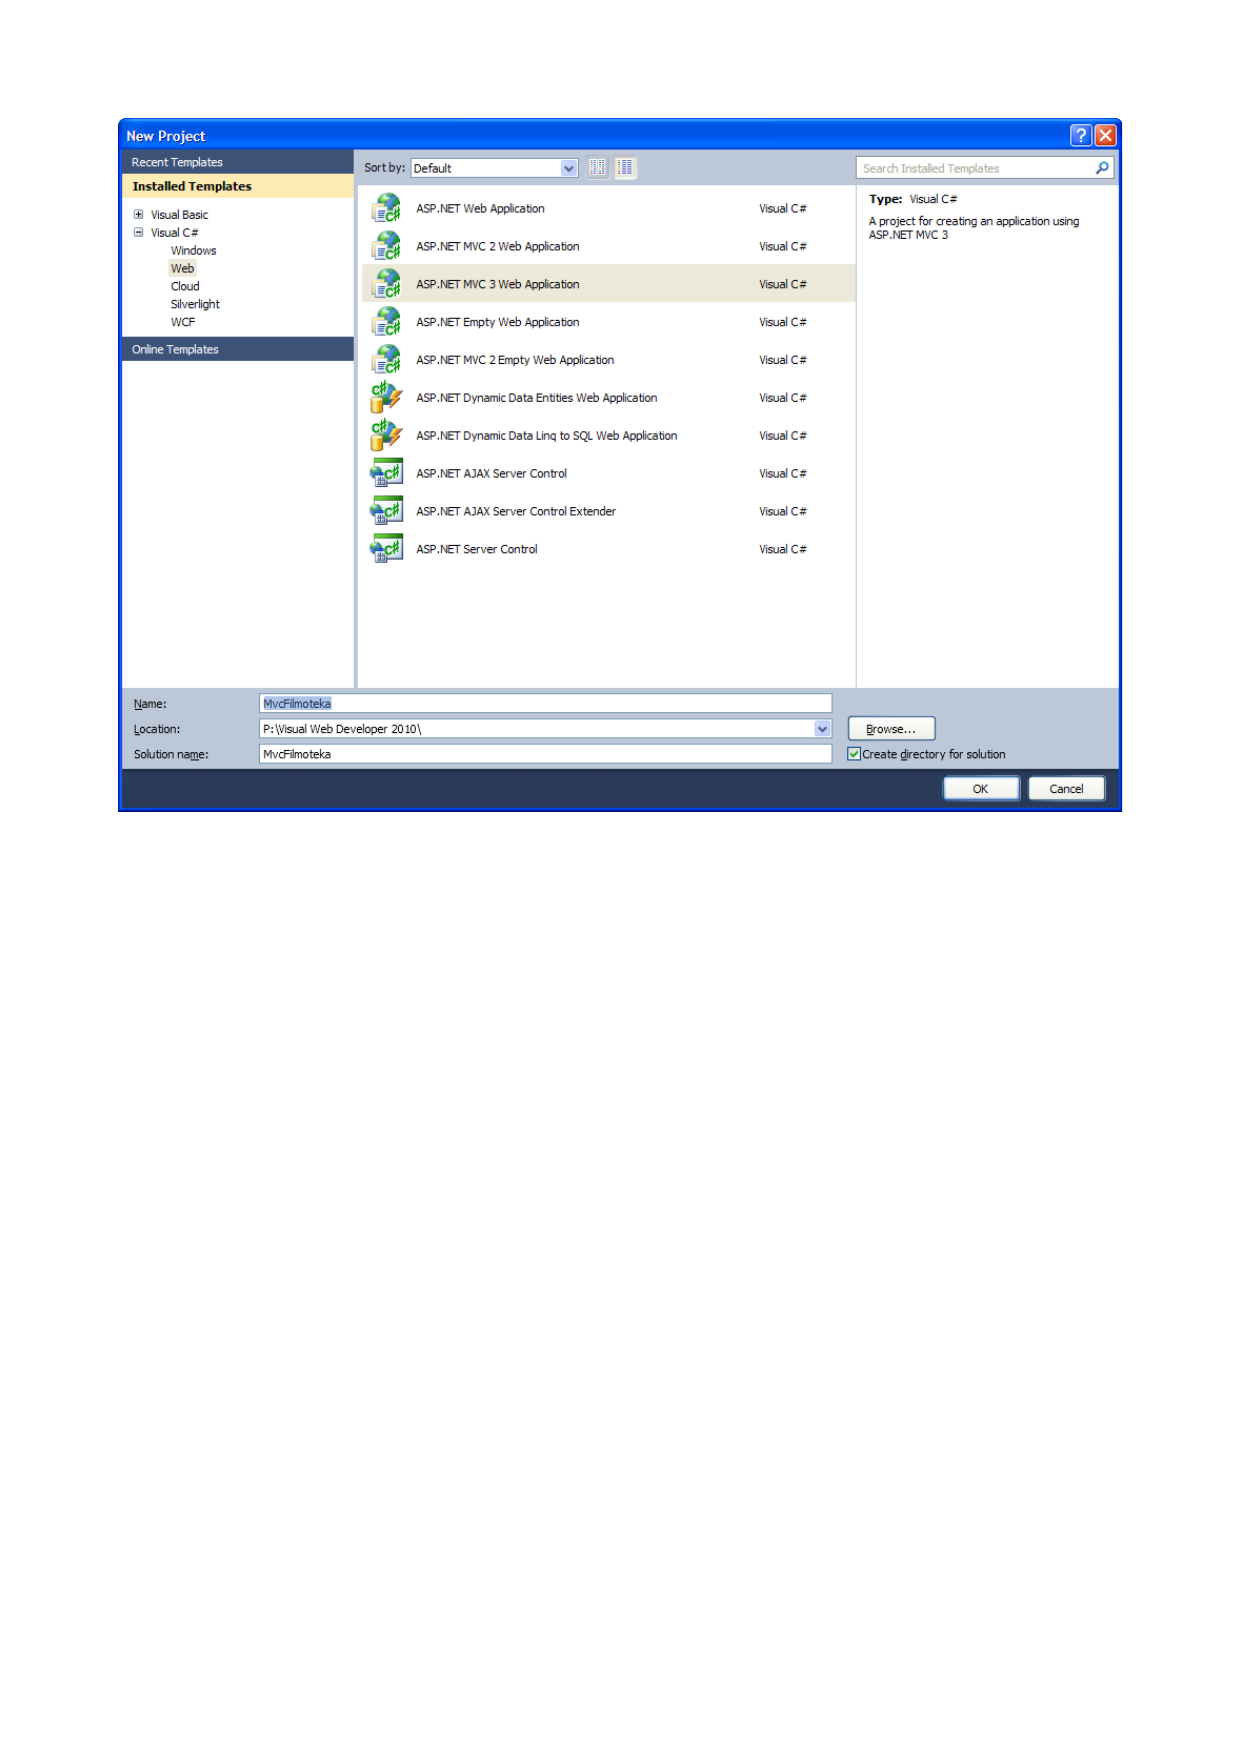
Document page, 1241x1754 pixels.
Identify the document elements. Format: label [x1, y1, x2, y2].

picture [118, 118, 1123, 812]
